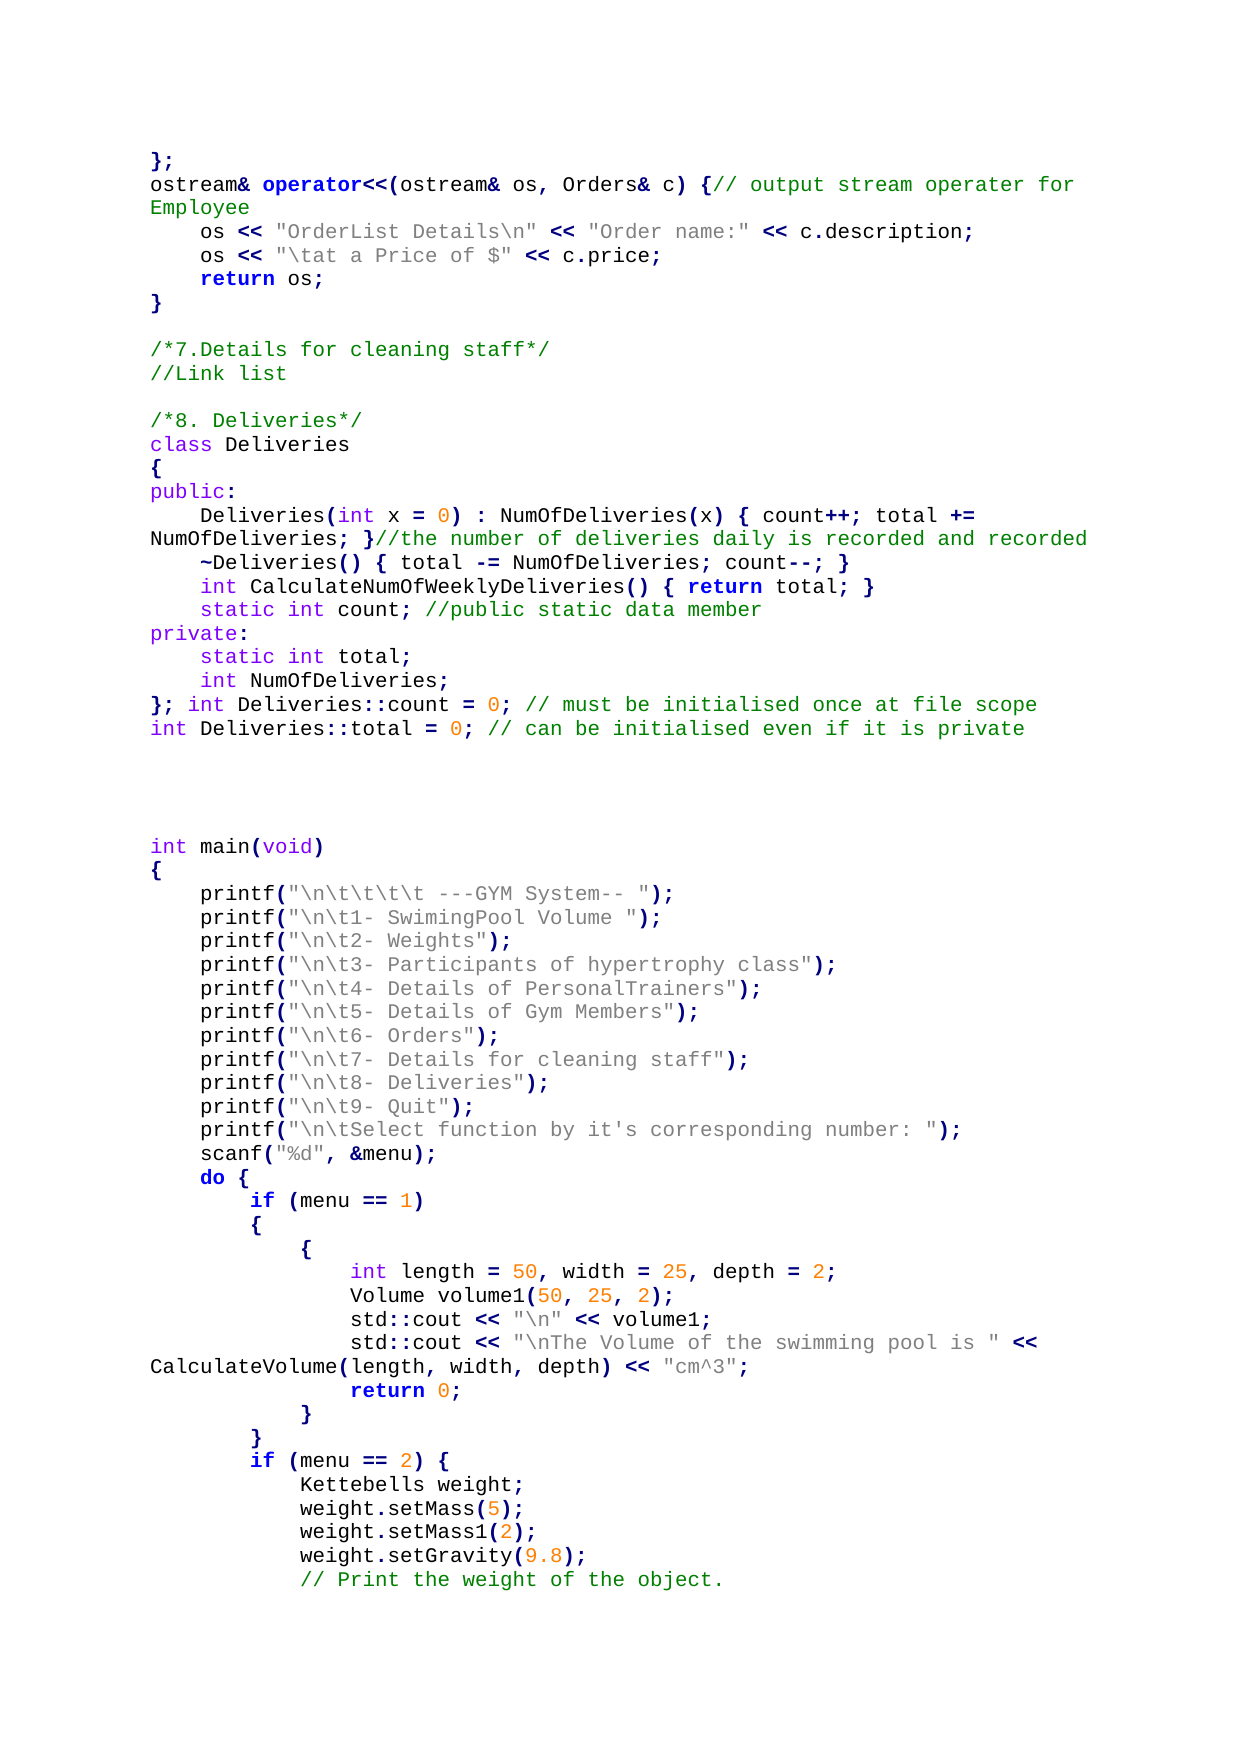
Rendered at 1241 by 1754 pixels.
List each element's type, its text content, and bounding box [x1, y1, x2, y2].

text printf("\n\t1- SwimingPool Volume "); [150, 907, 1090, 930]
text if (menu == 2) { [150, 1451, 1090, 1474]
text if (menu == 1) [150, 1190, 1090, 1214]
text public: [150, 481, 1090, 505]
text ostream& operator<<(ostream& os, Orders& c) {// output stream operater for Employee [150, 174, 1090, 221]
text std::cout << "\nThe Volume of the swimming pool is " << CalculateVolume(length, width, depth) << "cm^3"; [150, 1332, 1090, 1379]
text std::cout << "\n" << volume1; [150, 1309, 1090, 1332]
text os << "\tat a Price of $" << c.price; [150, 244, 1090, 268]
text printf("\n\t3- Participants of hypertrophy class"); [150, 954, 1090, 978]
text return os; [150, 268, 1090, 292]
text static int count; //public static data member [150, 599, 1090, 623]
text Kettebells weight; [150, 1474, 1090, 1498]
text int NumOfDeliveries; [150, 670, 1090, 694]
text os << "OrderList Details\n" << "Order name:" << c.description; [150, 221, 1090, 244]
text int main(void) [150, 836, 1090, 859]
text int Deliveries::total = 0; // can be initialised even if it is private [150, 717, 1090, 741]
text /*8. Deliveries*/ [150, 410, 1090, 434]
text printf("\n\t8- Deliveries"); [150, 1072, 1090, 1096]
text ~Deliveries() { total -= NumOfDeliveries; count--; } [150, 552, 1090, 576]
text } [150, 292, 1090, 316]
text printf("\n\t7- Details for cleaning staff"); [150, 1048, 1090, 1072]
text { [150, 1238, 1090, 1261]
text }; int Deliveries::count = 0; // must be initialised once at file scope [150, 694, 1090, 717]
text class Deliveries [150, 434, 1090, 457]
text } [150, 1403, 1090, 1427]
text private: [150, 623, 1090, 647]
text return 0; [150, 1379, 1090, 1403]
text printf("\n\t2- Weights"); [150, 930, 1090, 954]
text { [150, 1214, 1090, 1238]
text { [150, 859, 1090, 883]
text weight.setMass1(2); [150, 1521, 1090, 1545]
text Deliveries(int x = 0) : NumOfDeliveries(x) { count++; total += NumOfDeliveries; }//the number of deliveries daily is recorded and recorded [150, 505, 1090, 552]
text do { [150, 1167, 1090, 1190]
text printf("\n\t6- Orders"); [150, 1025, 1090, 1048]
text //Link list [150, 363, 1090, 386]
text weight.setGravity(9.8); [150, 1545, 1090, 1569]
text printf("\n\tSelect function by it's corresponding number: "); [150, 1119, 1090, 1143]
text } [150, 1427, 1090, 1451]
text printf("\n\t4- Details of PersonalTrainers"); [150, 978, 1090, 1001]
text Volume volume1(50, 25, 2); [150, 1285, 1090, 1309]
text weight.setMass(5); [150, 1498, 1090, 1521]
text int CalculateNumOfWeeklyDeliveries() { return total; } [150, 576, 1090, 599]
text // Print the weight of the object. [150, 1569, 1090, 1592]
text int length = 50, width = 25, depth = 2; [150, 1261, 1090, 1285]
text printf("\n\t9- Quit"); [150, 1096, 1090, 1119]
text printf("\n\t5- Details of Gym Members"); [150, 1001, 1090, 1025]
text /*7.Details for cleaning staff*/ [150, 339, 1090, 363]
text { [150, 457, 1090, 481]
text static int total; [150, 647, 1090, 670]
text printf("\n\t\t\t\t ---GYM System-- "); [150, 883, 1090, 907]
text }; [150, 150, 1090, 174]
text scanf("%d", &menu); [150, 1143, 1090, 1167]
